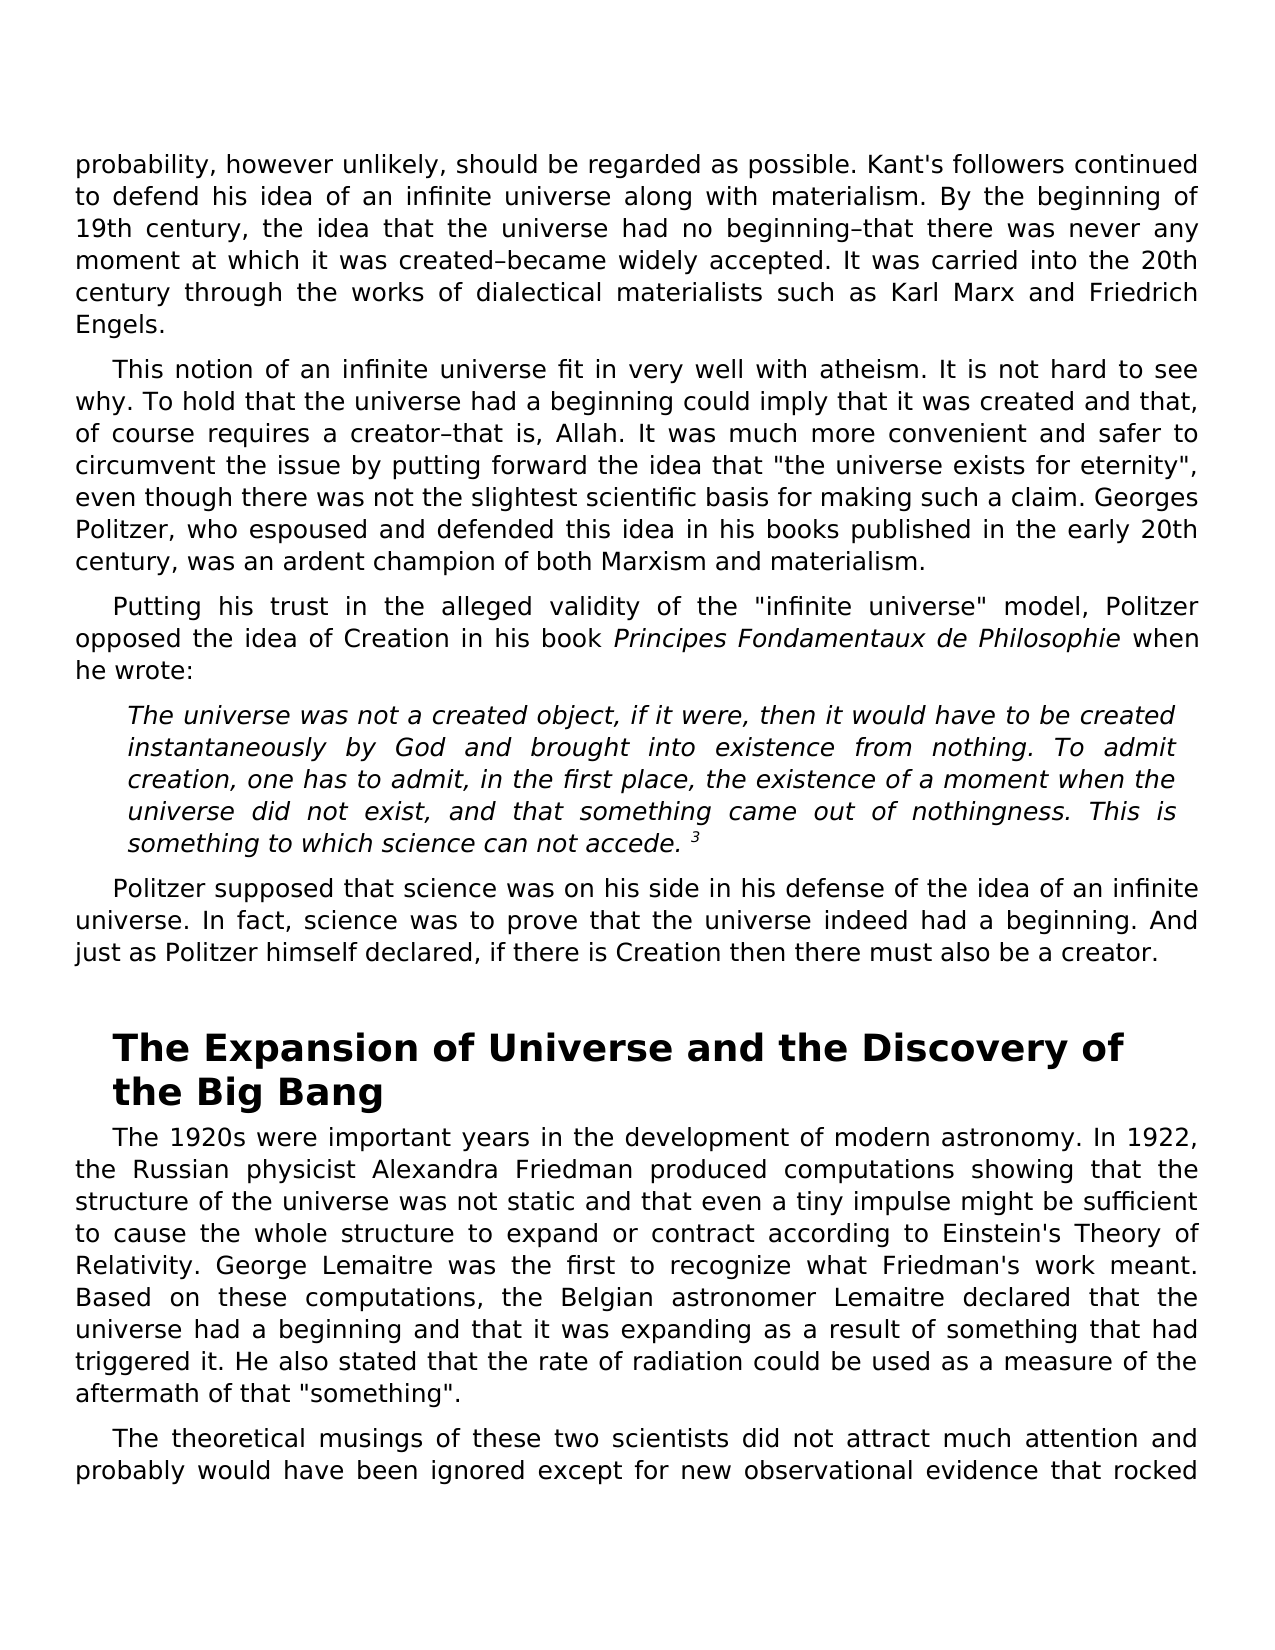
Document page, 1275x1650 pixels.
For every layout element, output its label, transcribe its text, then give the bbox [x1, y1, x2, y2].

text The theoretical musings of these two scientists did not attract much attention and probably would have been ignored except for new observational evidence that rocked [75, 1424, 1200, 1485]
subtitle The Expansion of Universe and the Discovery of the Big Bang [112, 1027, 1200, 1114]
text The universe was not a created object, if it were, then it would have to be created instantaneously by God and brought into existence from nothing. To admit creation, one has to admit, in the first place, the existence of a moment when the universe did not exist, and that something came out of nothingness. This is something to which science can not accede. 3 [127, 701, 1177, 858]
text This notion of an infinite universe fit in very well with atheism. It is not hard to see why. To hold that the universe had a beginning could imply that it was created and that, of course requires a creator–that is, Allah. It was much more convenient and safer to circumvent the issue by putting forward the idea that "the universe exists for eternity", even though there was not the slightest scientific basis for making such a claim. Georges Politzer, who espoused and defended this idea in his books published in the early 20th century, was an ardent champion of both Marxism and materialism. [75, 355, 1200, 577]
text Putting his trust in the alleged validity of the "infinite universe" model, Politzer opposed the idea of Creation in his book Principes Fondamentaux de Philosophie when he wrote: [75, 592, 1200, 685]
text Politzer supposed that science was on his side in his defense of the idea of an infinite universe. In fact, science was to prove that the universe indeed had a beginning. And just as Politzer himself declared, if there is Creation then there must also be a creator. [75, 874, 1200, 967]
text probability, however unlikely, should be regarded as possible. Kant's followers continued to defend his idea of an infinite universe along with materialism. By the beginning of 19th century, the idea that the universe had no beginning–that there was never any moment at which it was created–became widely accepted. It was carried into the 20th century through the works of dialectical materialists such as Karl Marx and Friedrich Engels. [75, 150, 1200, 339]
text The 1920s were important years in the development of modern astronomy. In 1922, the Russian physicist Alexandra Friedman produced computations showing that the structure of the universe was not static and that even a tiny impulse might be sufficient to cause the whole structure to expand or contract according to Einstein's Theory of Relativity. George Lemaitre was the first to recognize what Friedman's work meant. Based on these computations, the Belgian astronomer Lemaitre declared that the universe had a beginning and that it was expanding as a result of something that had triggered it. He also stated that the rate of radiation could be used as a measure of the aftermath of that "something". [75, 1123, 1200, 1408]
